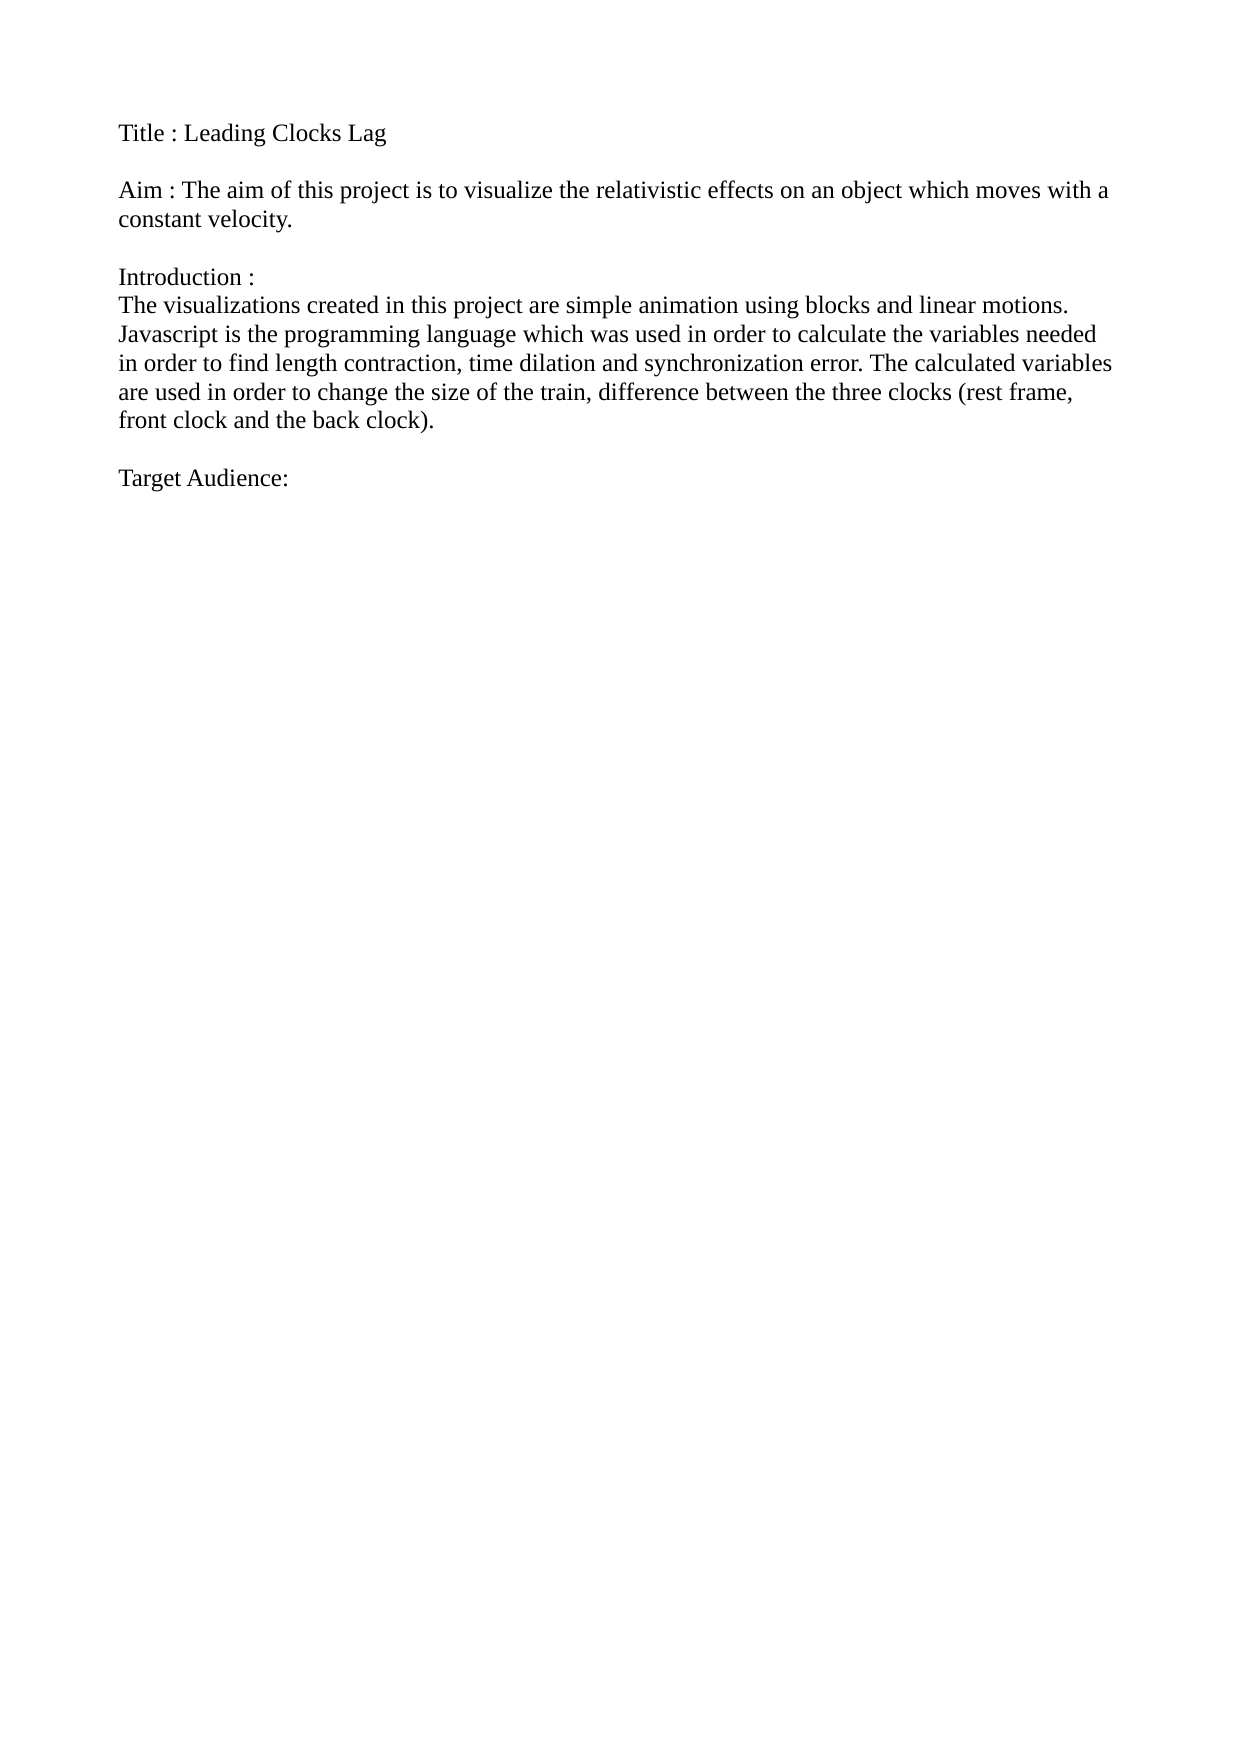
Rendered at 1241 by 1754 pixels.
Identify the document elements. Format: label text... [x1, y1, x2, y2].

text Title : Leading Clocks Lag [118, 118, 1122, 147]
text The visualizations created in this project are simple animation using blocks and linear motions. Javascript is the programming language which was used in order to calculate the variables needed in order to find length contraction, time dilation and synchronization error. The calculated variables are used in order to change the size of the train, difference between the three clocks (rest frame, front clock and the back clock). [118, 291, 1122, 434]
text Target Audience: [118, 463, 1122, 492]
text Aim : The aim of this project is to visualize the relativistic effects on an object which moves with a constant velocity. [118, 147, 1122, 233]
text Introduction : [118, 262, 1122, 291]
